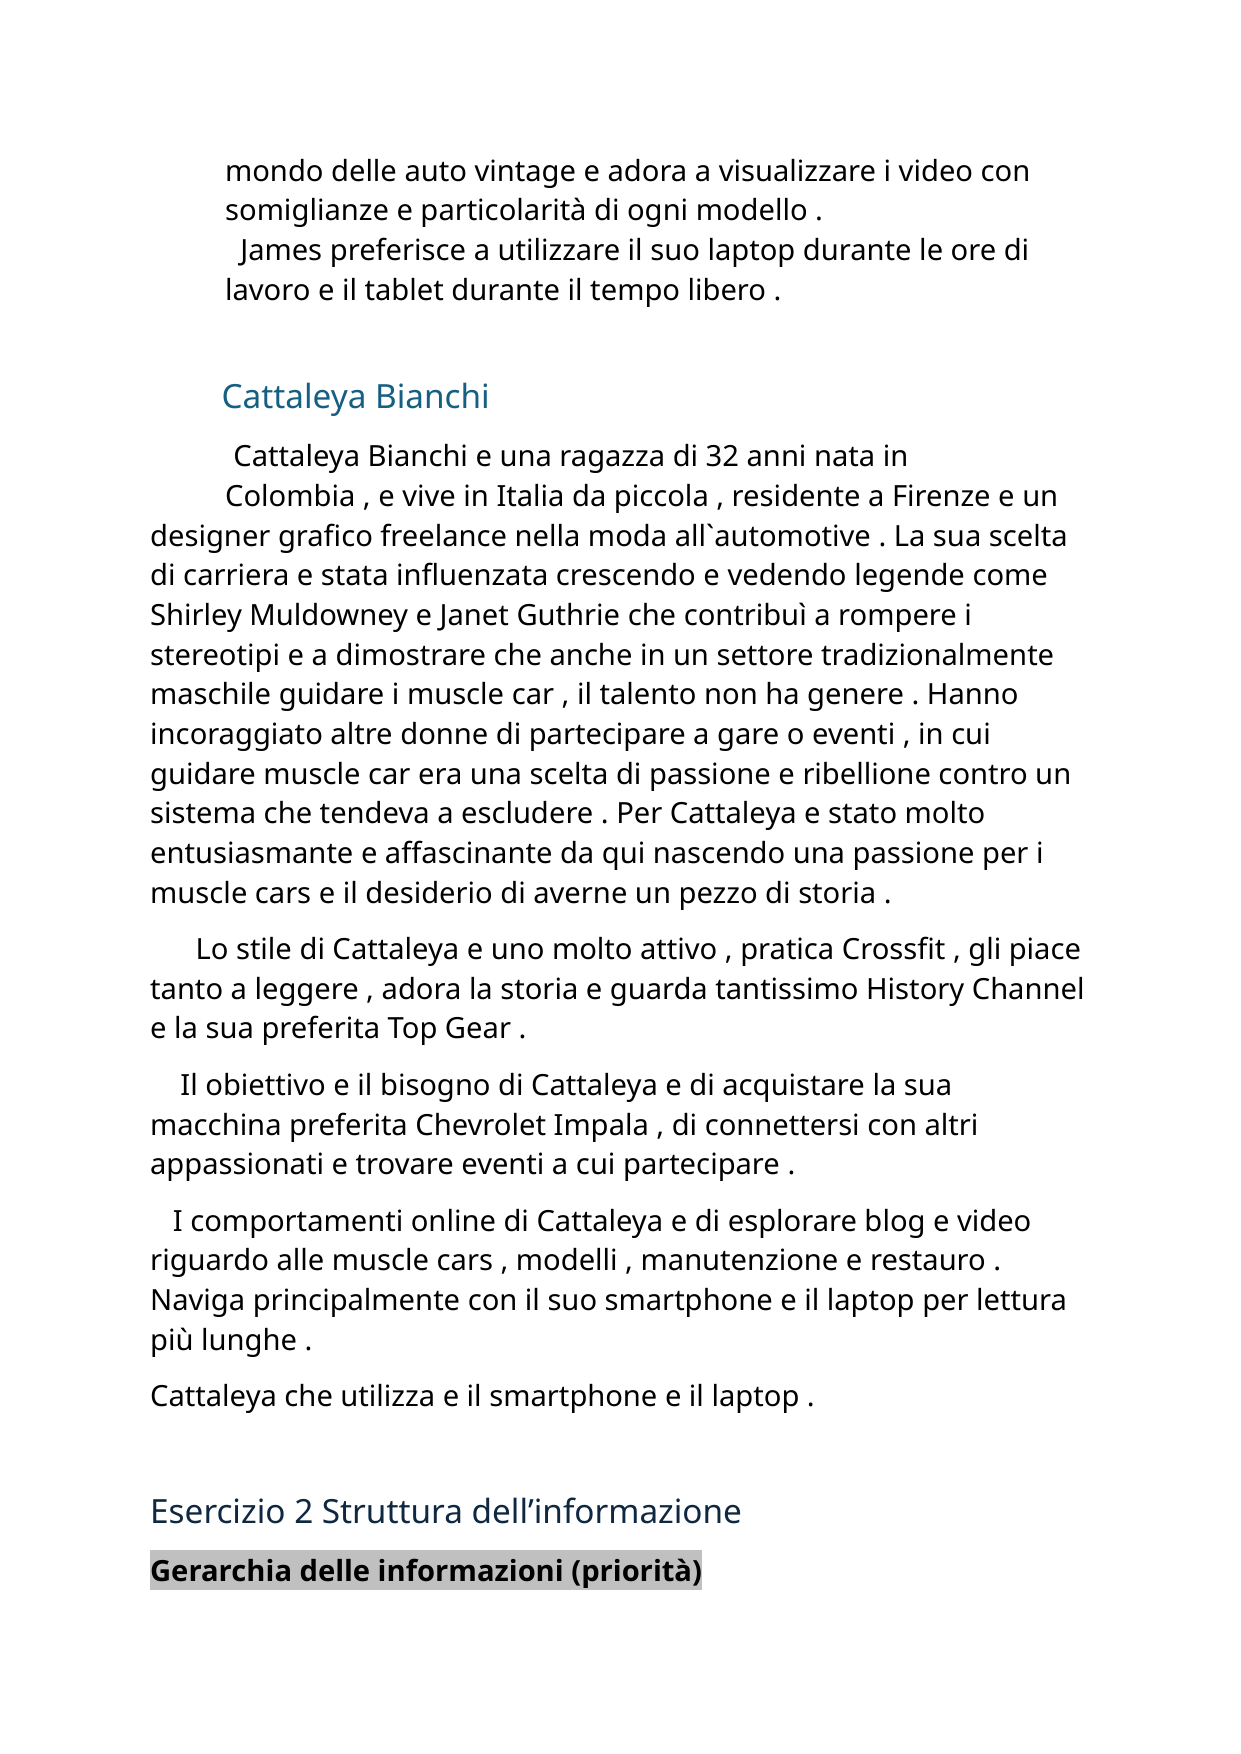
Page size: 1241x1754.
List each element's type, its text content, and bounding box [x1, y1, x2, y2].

text Lo stile di Cattaleya e uno molto attivo , pratica Crossfit , gli piace tanto a leggere , adora la storia e guarda tantissimo History Channel e la sua preferita Top Gear . [150, 928, 1090, 1047]
text I comportamenti online di Cattaleya e di esplorare blog e video riguardo alle muscle cars , modelli , manutenzione e restauro . Naviga principalmente con il suo smartphone e il laptop per lettura più lunghe . [150, 1200, 1090, 1358]
text Cattaleya Bianchi [150, 373, 1090, 419]
list mondo delle auto vintage e adora a visualizzare i video con somiglianze e particolarità di ogni modello . [225, 150, 1090, 229]
text Esercizio 2 Struttura dell’informazione [150, 1488, 1090, 1533]
text Gerarchia delle informazioni (priorità) [150, 1550, 1090, 1590]
text Il obiettivo e il bisogno di Cattaleya e di acquistare la sua macchina preferita Chevrolet Impala , di connettersi con altri appassionati e trovare eventi a cui partecipare . [150, 1064, 1090, 1183]
text Cattaleya che utilizza e il smartphone e il laptop . [150, 1375, 1090, 1415]
text Cattaleya Bianchi e una ragazza di 32 anni nata in Colombia , e vive in Italia da piccola , residente a Firenze e un designer grafico freelance nella moda all`automotive . La sua scelta di carriera e stata influenzata crescendo e vedendo legende come Shirley Muldowney e Janet Guthrie che contribuì a rompere i stereotipi e a dimostrare che anche in un settore tradizionalmente maschile guidare i muscle car , il talento non ha genere . Hanno incoraggiato altre donne di partecipare a gare o eventi , in cui guidare muscle car era una scelta di passione e ribellione contro un sistema che tendeva a escludere . Per Cattaleya e stato molto entusiasmante e affascinante da qui nascendo una passione per i muscle cars e il desiderio di averne un pezzo di storia . [150, 435, 1090, 912]
list James preferisce a utilizzare il suo laptop durante le ore di lavoro e il tablet durante il tempo libero . [225, 229, 1090, 309]
